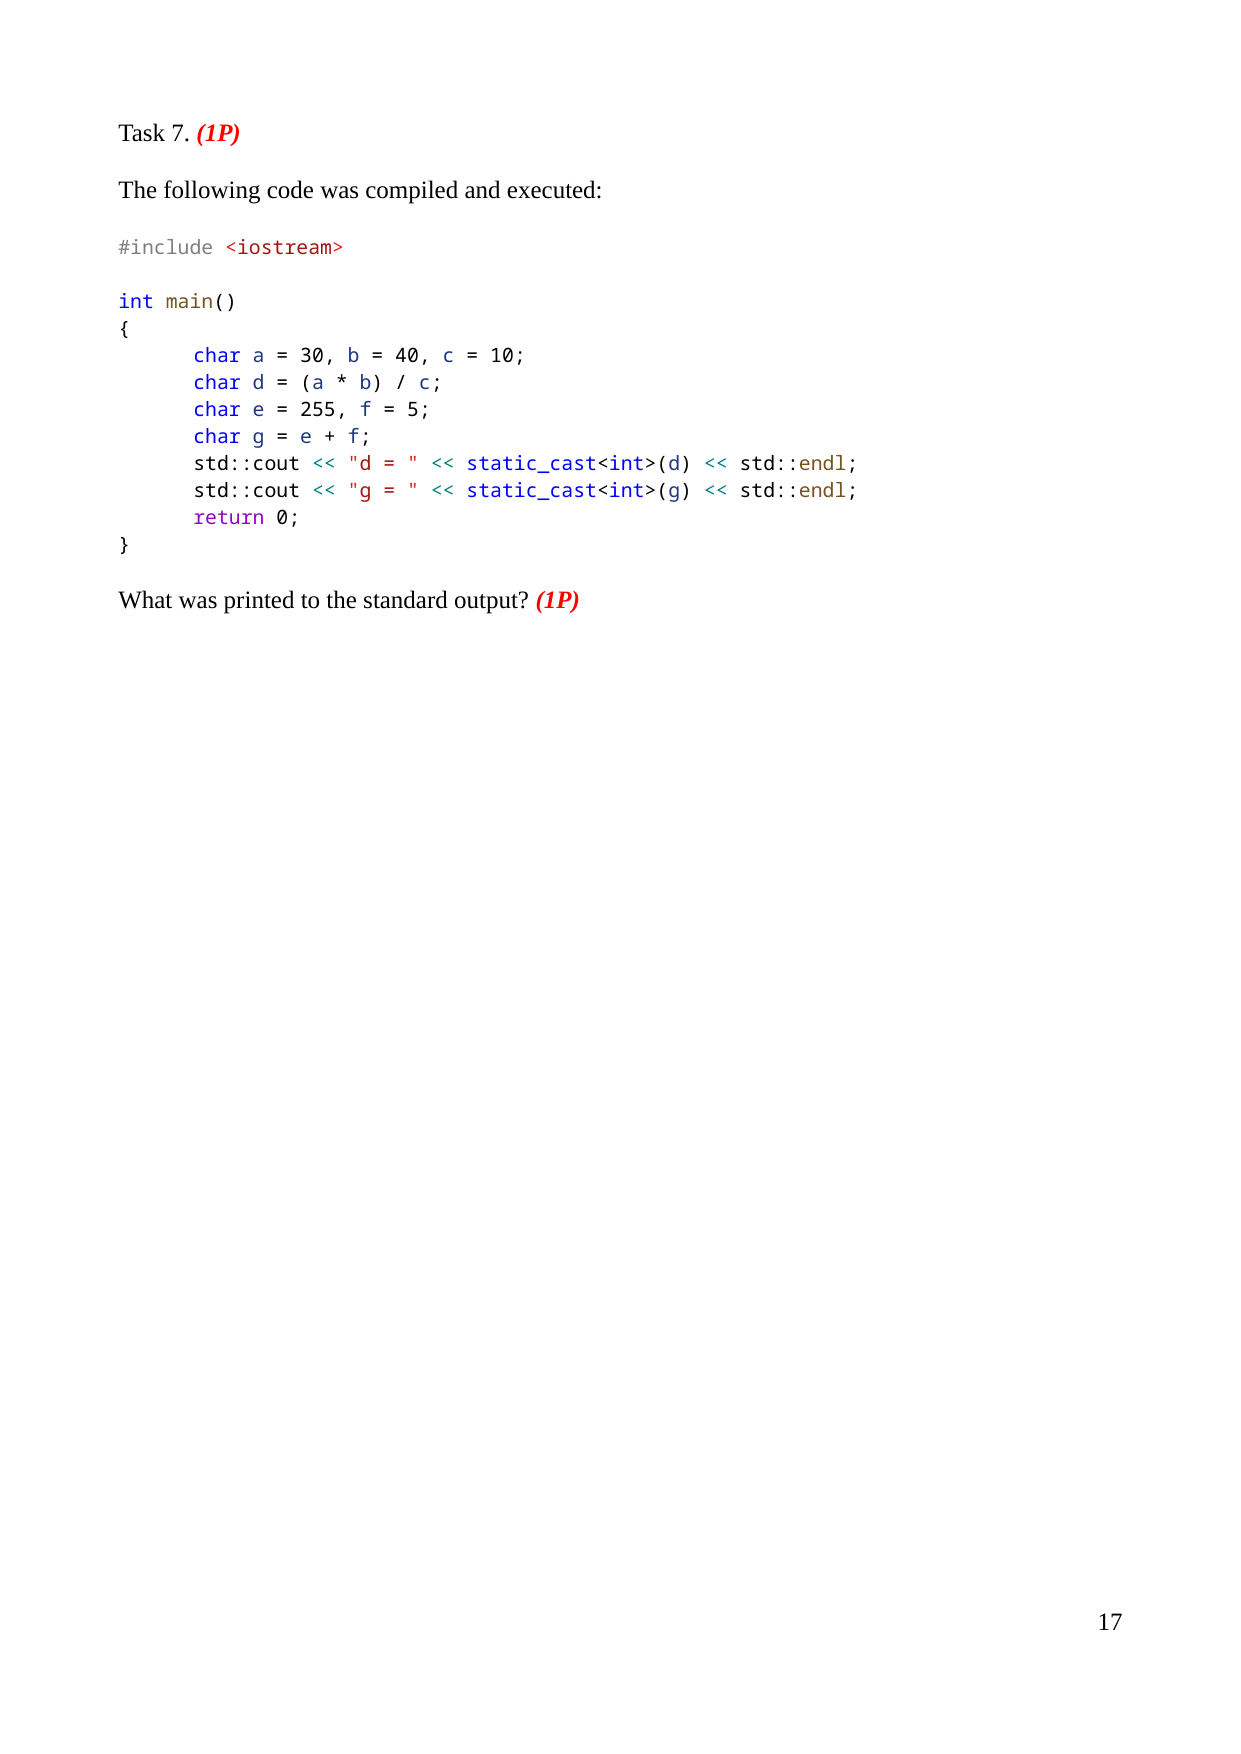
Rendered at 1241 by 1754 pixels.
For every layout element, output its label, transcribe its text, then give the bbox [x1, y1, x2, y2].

text Task 7. (1P) [118, 118, 1122, 147]
text char e = 255, f = 5; [118, 395, 1122, 422]
text char g = e + f; [118, 422, 1122, 449]
text } [118, 530, 1122, 557]
text char d = (a * b) / c; [118, 368, 1122, 395]
text The following code was compiled and executed: [118, 176, 1122, 204]
text char a = 30, b = 40, c = 10; [118, 341, 1122, 368]
text What was printed to the standard output? (1P) [118, 586, 1122, 614]
text std::cout << "g = " << static_cast<int>(g) << std::endl; [118, 476, 1122, 503]
text std::cout << "d = " << static_cast<int>(d) << std::endl; [118, 449, 1122, 476]
text #include <iostream> [118, 233, 1122, 260]
text { [118, 314, 1122, 341]
text int main() [118, 287, 1122, 314]
text return 0; [118, 503, 1122, 530]
